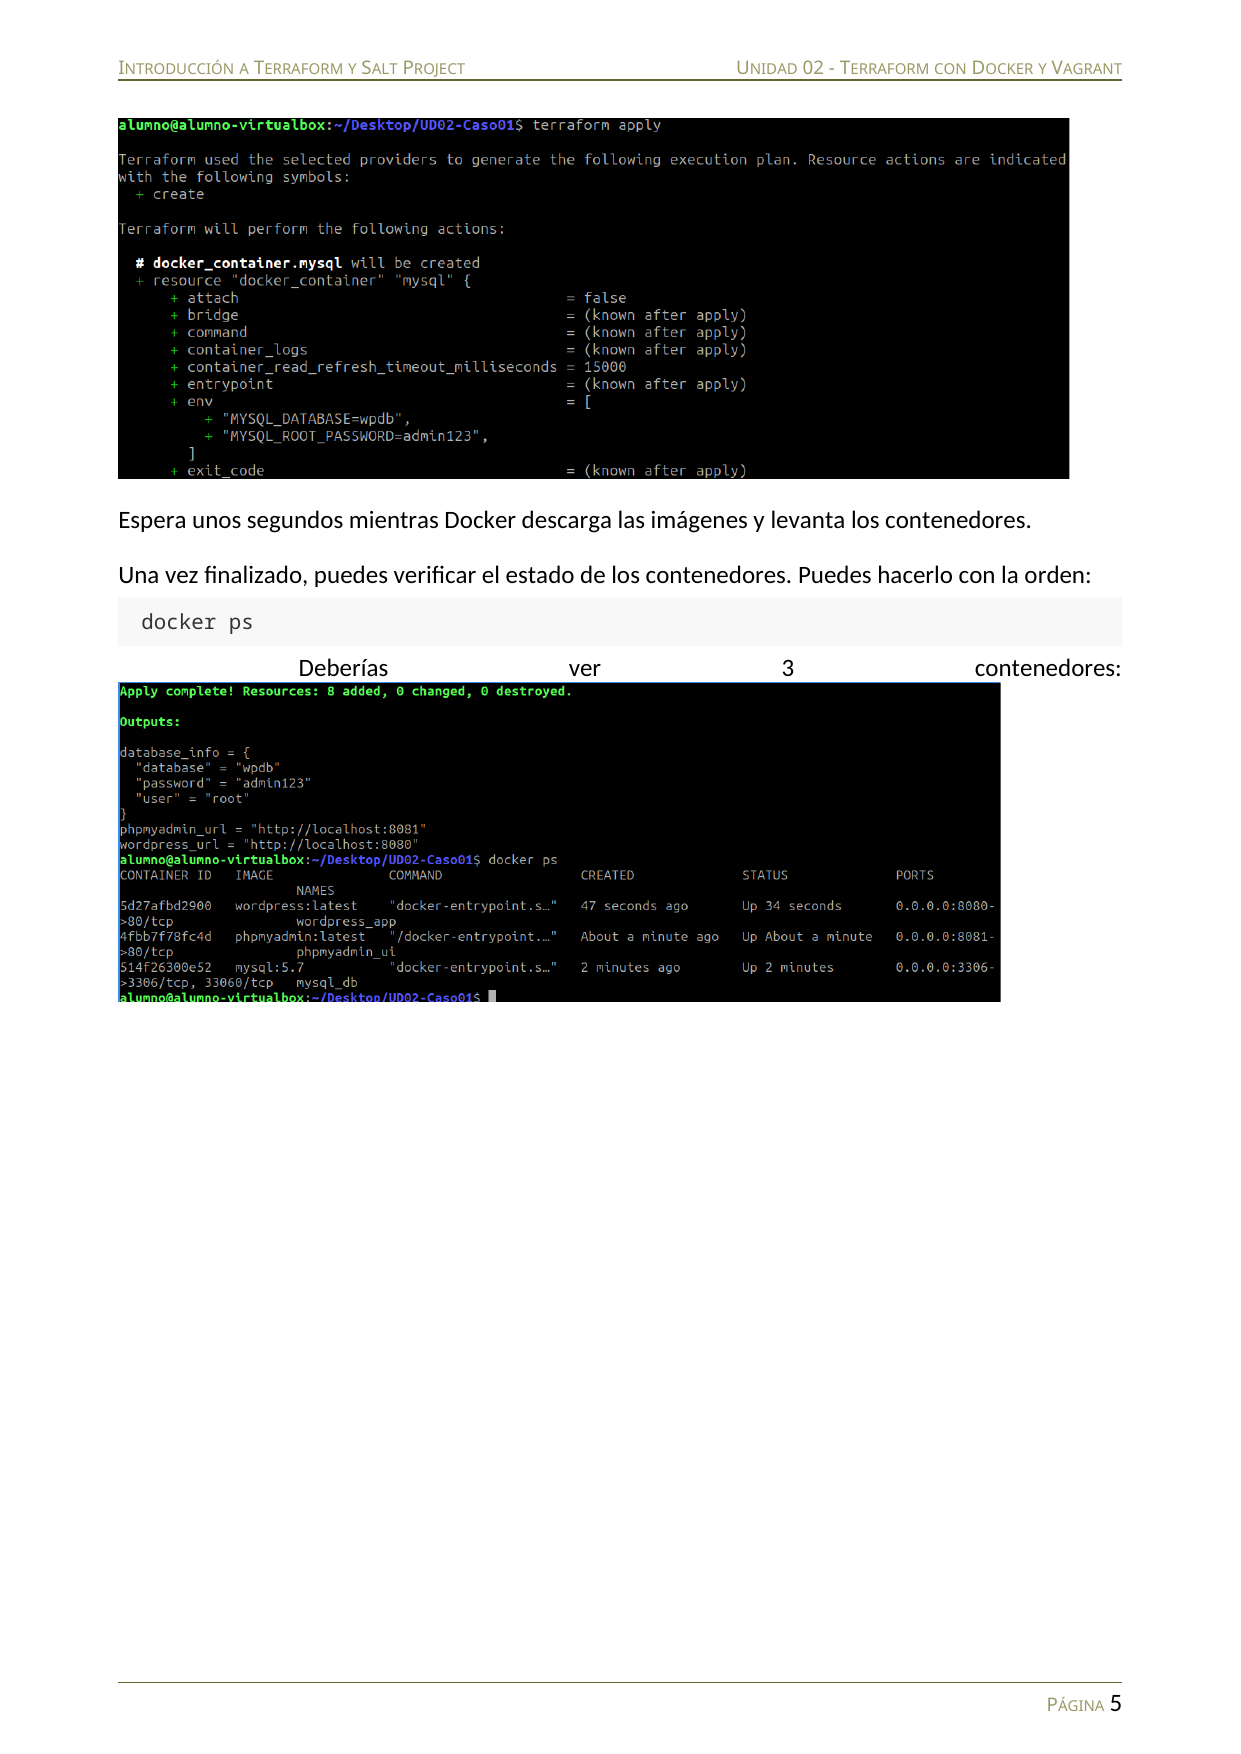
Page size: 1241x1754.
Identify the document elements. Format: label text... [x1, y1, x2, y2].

text Deberías ver 3 contenedores: [118, 652, 1122, 1002]
text Una vez finalizado, puedes verificar el estado de los contenedores. Puedes hacerlo con la orden: [118, 559, 1122, 590]
picture [118, 682, 1001, 1002]
table_header docker ps [118, 597, 1122, 646]
picture [118, 118, 1070, 479]
text Espera unos segundos mientras Docker descarga las imágenes y levanta los contenedores. [118, 504, 1122, 534]
